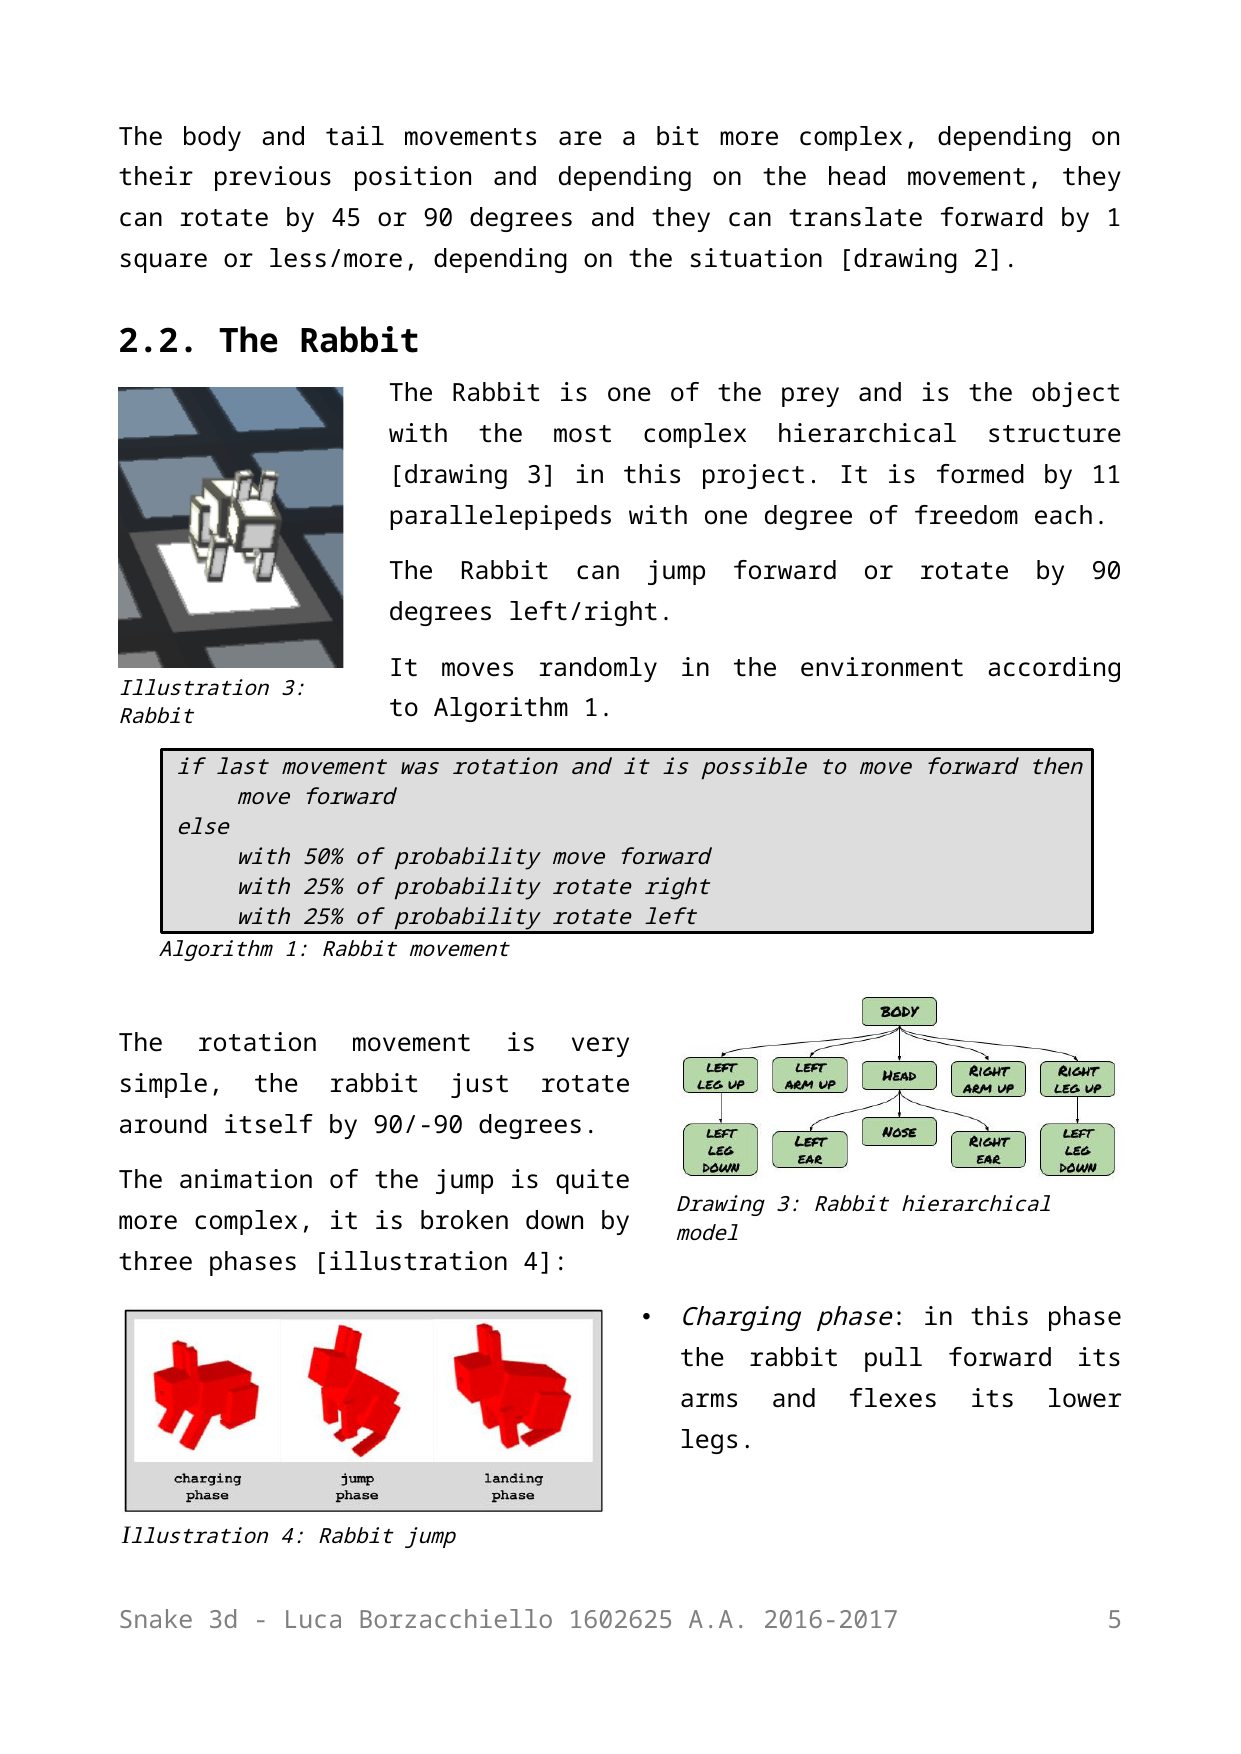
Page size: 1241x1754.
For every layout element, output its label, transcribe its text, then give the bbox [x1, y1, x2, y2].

picture [121, 1306, 605, 1515]
text The animation of the jump is quite more complex, it is broken down by three phases [illustration 4]: [118, 1162, 1122, 1277]
text It moves randomly in the environment according to Algorithm 1. [343, 649, 1122, 724]
text The Rabbit can jump forward or rotate by 90 degrees left/right. [344, 553, 1122, 628]
text Drawing 3: Rabbit hierarchical model [676, 1184, 1124, 1246]
text Algorithm 1: Rabbit movement [158, 762, 1092, 962]
text The Rabbit is one of the prey and is the object with the most complex hierarchical structure [drawing 3] in this project. It is formed by 11 parallelepipeds with one degree of freedom each. [118, 375, 1122, 532]
list Illustration 4: Rabbit jump [122, 1515, 604, 1550]
text The body and tail movements are a bit more complex, depending on their previous position and depending on the head movement, they can rotate by 45 or 90 degrees and they can translate forward by 1 square or less/more, depending on the situation [drawing 2]. [118, 118, 1122, 275]
picture [118, 387, 344, 668]
text Illustration 3: Rabbit [118, 668, 343, 730]
text The rotation movement is very simple, the rabbit just rotate around itself by 90/-90 degrees. [118, 1024, 675, 1140]
list Charging phase: in this phase the rabbit pull forward its arms and flexes its lower legs. [122, 1294, 1122, 1455]
picture [675, 992, 1124, 1184]
subtitle 2.2. The Rabbit [118, 317, 1122, 363]
